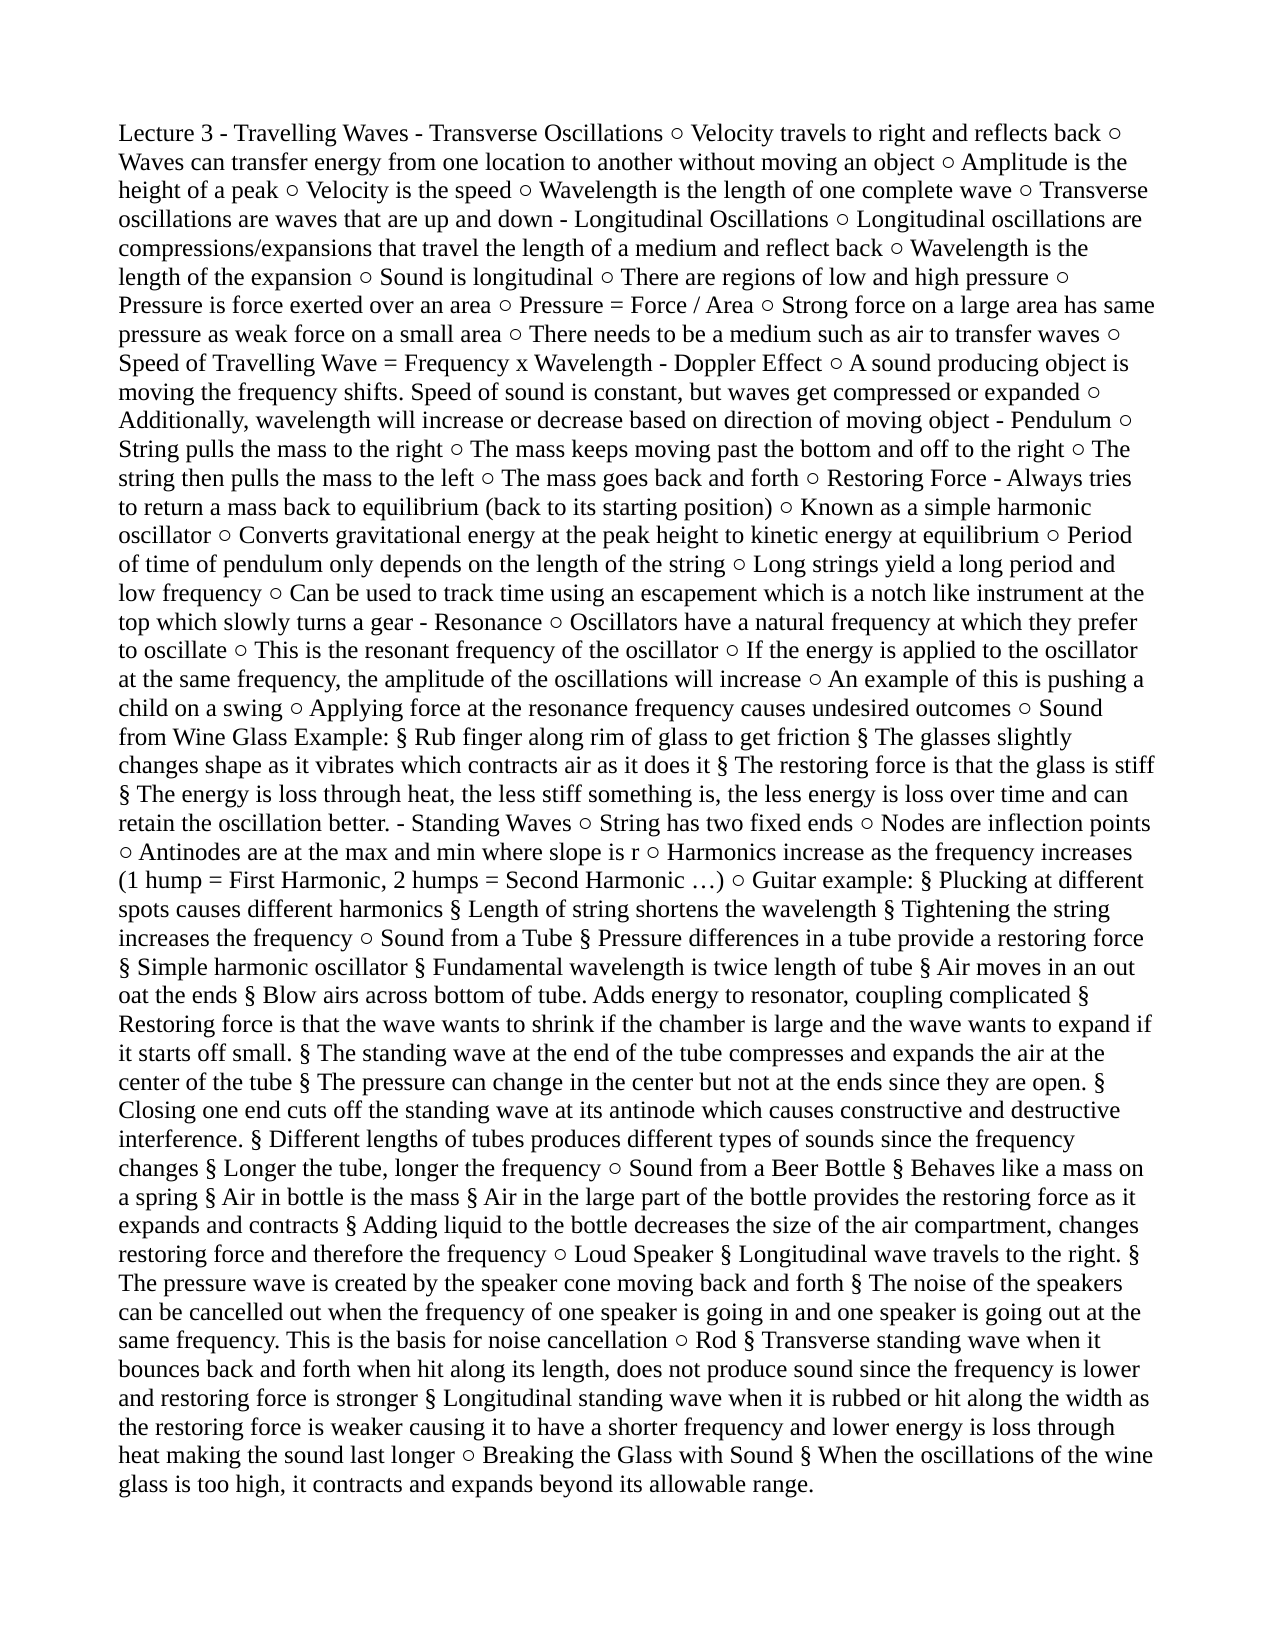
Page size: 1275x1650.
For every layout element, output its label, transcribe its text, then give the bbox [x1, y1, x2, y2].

text Lecture 3 - Travelling Waves - Transverse Oscillations ○ Velocity travels to right and reflects back ○ Waves can transfer energy from one location to another without moving an object ○ Amplitude is the height of a peak ○ Velocity is the speed ○ Wavelength is the length of one complete wave ○ Transverse oscillations are waves that are up and down - Longitudinal Oscillations ○ Longitudinal oscillations are compressions/expansions that travel the length of a medium and reflect back ○ Wavelength is the length of the expansion ○ Sound is longitudinal ○ There are regions of low and high pressure ○ Pressure is force exerted over an area ○ Pressure = Force / Area ○ Strong force on a large area has same pressure as weak force on a small area ○ There needs to be a medium such as air to transfer waves ○ Speed of Travelling Wave = Frequency x Wavelength - Doppler Effect ○ A sound producing object is moving the frequency shifts. Speed of sound is constant, but waves get compressed or expanded ○ Additionally, wavelength will increase or decrease based on direction of moving object - Pendulum ○ String pulls the mass to the right ○ The mass keeps moving past the bottom and off to the right ○ The string then pulls the mass to the left ○ The mass goes back and forth ○ Restoring Force - Always tries to return a mass back to equilibrium (back to its starting position) ○ Known as a simple harmonic oscillator ○ Converts gravitational energy at the peak height to kinetic energy at equilibrium ○ Period of time of pendulum only depends on the length of the string ○ Long strings yield a long period and low frequency ○ Can be used to track time using an escapement which is a notch like instrument at the top which slowly turns a gear - Resonance ○ Oscillators have a natural frequency at which they prefer to oscillate ○ This is the resonant frequency of the oscillator ○ If the energy is applied to the oscillator at the same frequency, the amplitude of the oscillations will increase ○ An example of this is pushing a child on a swing ○ Applying force at the resonance frequency causes undesired outcomes ○ Sound from Wine Glass Example: § Rub finger along rim of glass to get friction § The glasses slightly changes shape as it vibrates which contracts air as it does it § The restoring force is that the glass is stiff § The energy is loss through heat, the less stiff something is, the less energy is loss over time and can retain the oscillation better. - Standing Waves ○ String has two fixed ends ○ Nodes are inflection points ○ Antinodes are at the max and min where slope is r ○ Harmonics increase as the frequency increases (1 hump = First Harmonic, 2 humps = Second Harmonic …) ○ Guitar example: § Plucking at different spots causes different harmonics § Length of string shortens the wavelength § Tightening the string increases the frequency ○ Sound from a Tube § Pressure differences in a tube provide a restoring force § Simple harmonic oscillator § Fundamental wavelength is twice length of tube § Air moves in an out oat the ends § Blow airs across bottom of tube. Adds energy to resonator, coupling complicated § Restoring force is that the wave wants to shrink if the chamber is large and the wave wants to expand if it starts off small. § The standing wave at the end of the tube compresses and expands the air at the center of the tube § The pressure can change in the center but not at the ends since they are open. § Closing one end cuts off the standing wave at its antinode which causes constructive and destructive interference. § Different lengths of tubes produces different types of sounds since the frequency changes § Longer the tube, longer the frequency ○ Sound from a Beer Bottle § Behaves like a mass on a spring § Air in bottle is the mass § Air in the large part of the bottle provides the restoring force as it expands and contracts § Adding liquid to the bottle decreases the size of the air compartment, changes restoring force and therefore the frequency ○ Loud Speaker § Longitudinal wave travels to the right. § The pressure wave is created by the speaker cone moving back and forth § The noise of the speakers can be cancelled out when the frequency of one speaker is going in and one speaker is going out at the same frequency. This is the basis for noise cancellation ○ Rod § Transverse standing wave when it bounces back and forth when hit along its length, does not produce sound since the frequency is lower and restoring force is stronger § Longitudinal standing wave when it is rubbed or hit along the width as the restoring force is weaker causing it to have a shorter frequency and lower energy is loss through heat making the sound last longer ○ Breaking the Glass with Sound § When the oscillations of the wine glass is too high, it contracts and expands beyond its allowable range. [118, 118, 1157, 1498]
